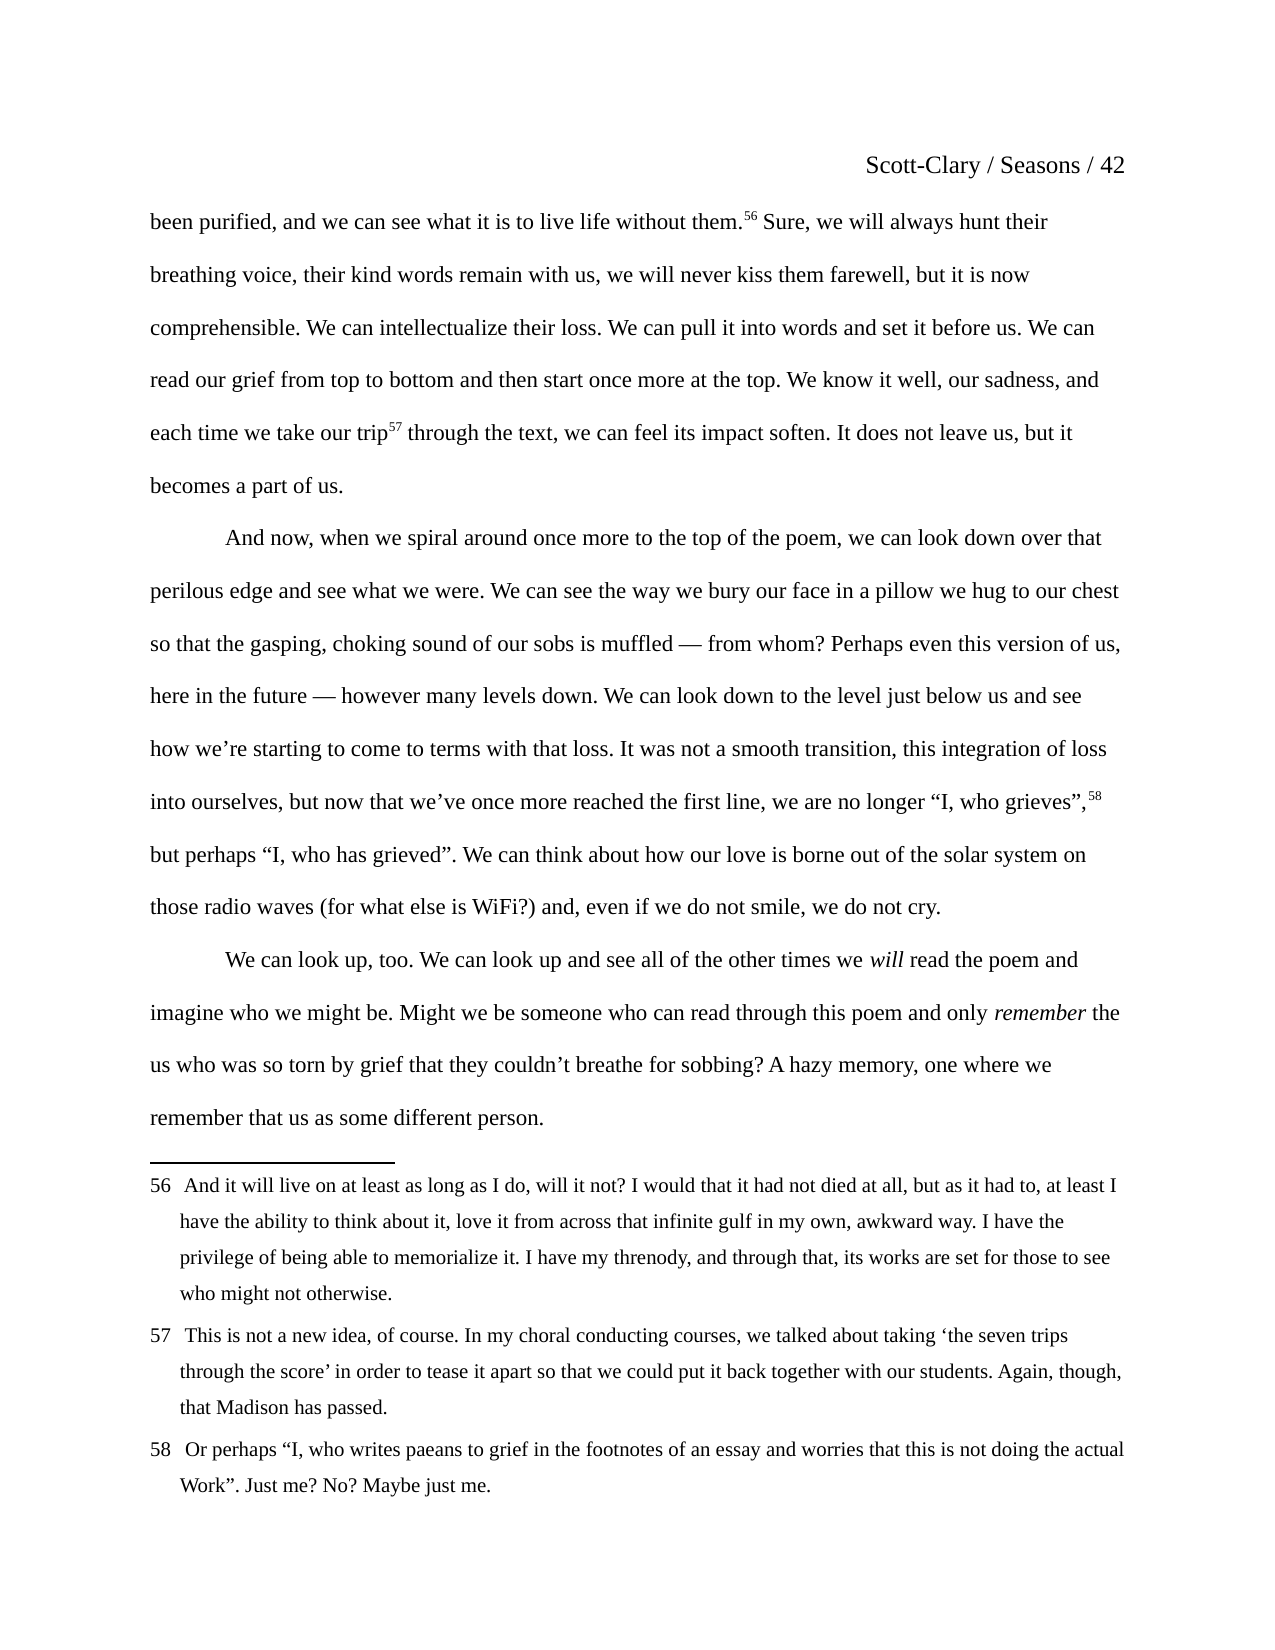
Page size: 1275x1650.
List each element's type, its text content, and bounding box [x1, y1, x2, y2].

text been purified, and we can see what it is to live life without them. Sure, we will always hunt their breathing voice, their kind words remain with us, we will never kiss them farewell, but it is now comprehensible. We can intellectualize their loss. We can pull it into words and set it before us. We can read our grief from top to bottom and then start once more at the top. We know it well, our sadness, and each time we take our trip through the text, we can feel its impact soften. It does not leave us, but it becomes a part of us. [150, 208, 1125, 498]
text We can look up, too. We can look up and see all of the other times we will read the poem and imagine who we might be. Might we be someone who can read through this poem and only remember the us who was so torn by grief that they couldn’t breathe for sobbing? A hazy memory, one where we remember that us as some different person. [150, 946, 1125, 1131]
text Or perhaps “I, who writes paeans to grief in the footnotes of an essay and worries that this is not doing the actual Work”. Just me? No? Maybe just me. [147, 1434, 1128, 1500]
text This is not a new idea, of course. In my choral conducting courses, we talked about taking ‘the seven trips through the score’ in order to tease it apart so that we could put it back together with our students. Again, though, that Madison has passed. [147, 1320, 1128, 1422]
text And now, when we spiral around once more to the top of the poem, we can look down over that perilous edge and see what we were. We can see the way we bury our face in a pillow we hug to our chest so that the gasping, choking sound of our sobs is muffled — from whom? Perhaps even this version of us, here in the future — however many levels down. We can look down to the level just below us and see how we’re starting to come to terms with that loss. It was not a smooth transition, this integration of loss into ourselves, but now that we’ve once more reached the first line, we are no longer “I, who grieves”, but perhaps “I, who has grieved”. We can think about how our love is borne out of the solar system on those radio waves (for what else is WiFi?) and, even if we do not smile, we do not cry. [150, 524, 1125, 920]
text And it will live on at least as long as I do, will it not? I would that it had not died at all, but as it had to, at least I have the ability to think about it, love it from across that infinite gulf in my own, awkward way. I have the privilege of being able to memorialize it. I have my threnody, and through that, its works are set for those to see who might not otherwise. [147, 1169, 1128, 1308]
